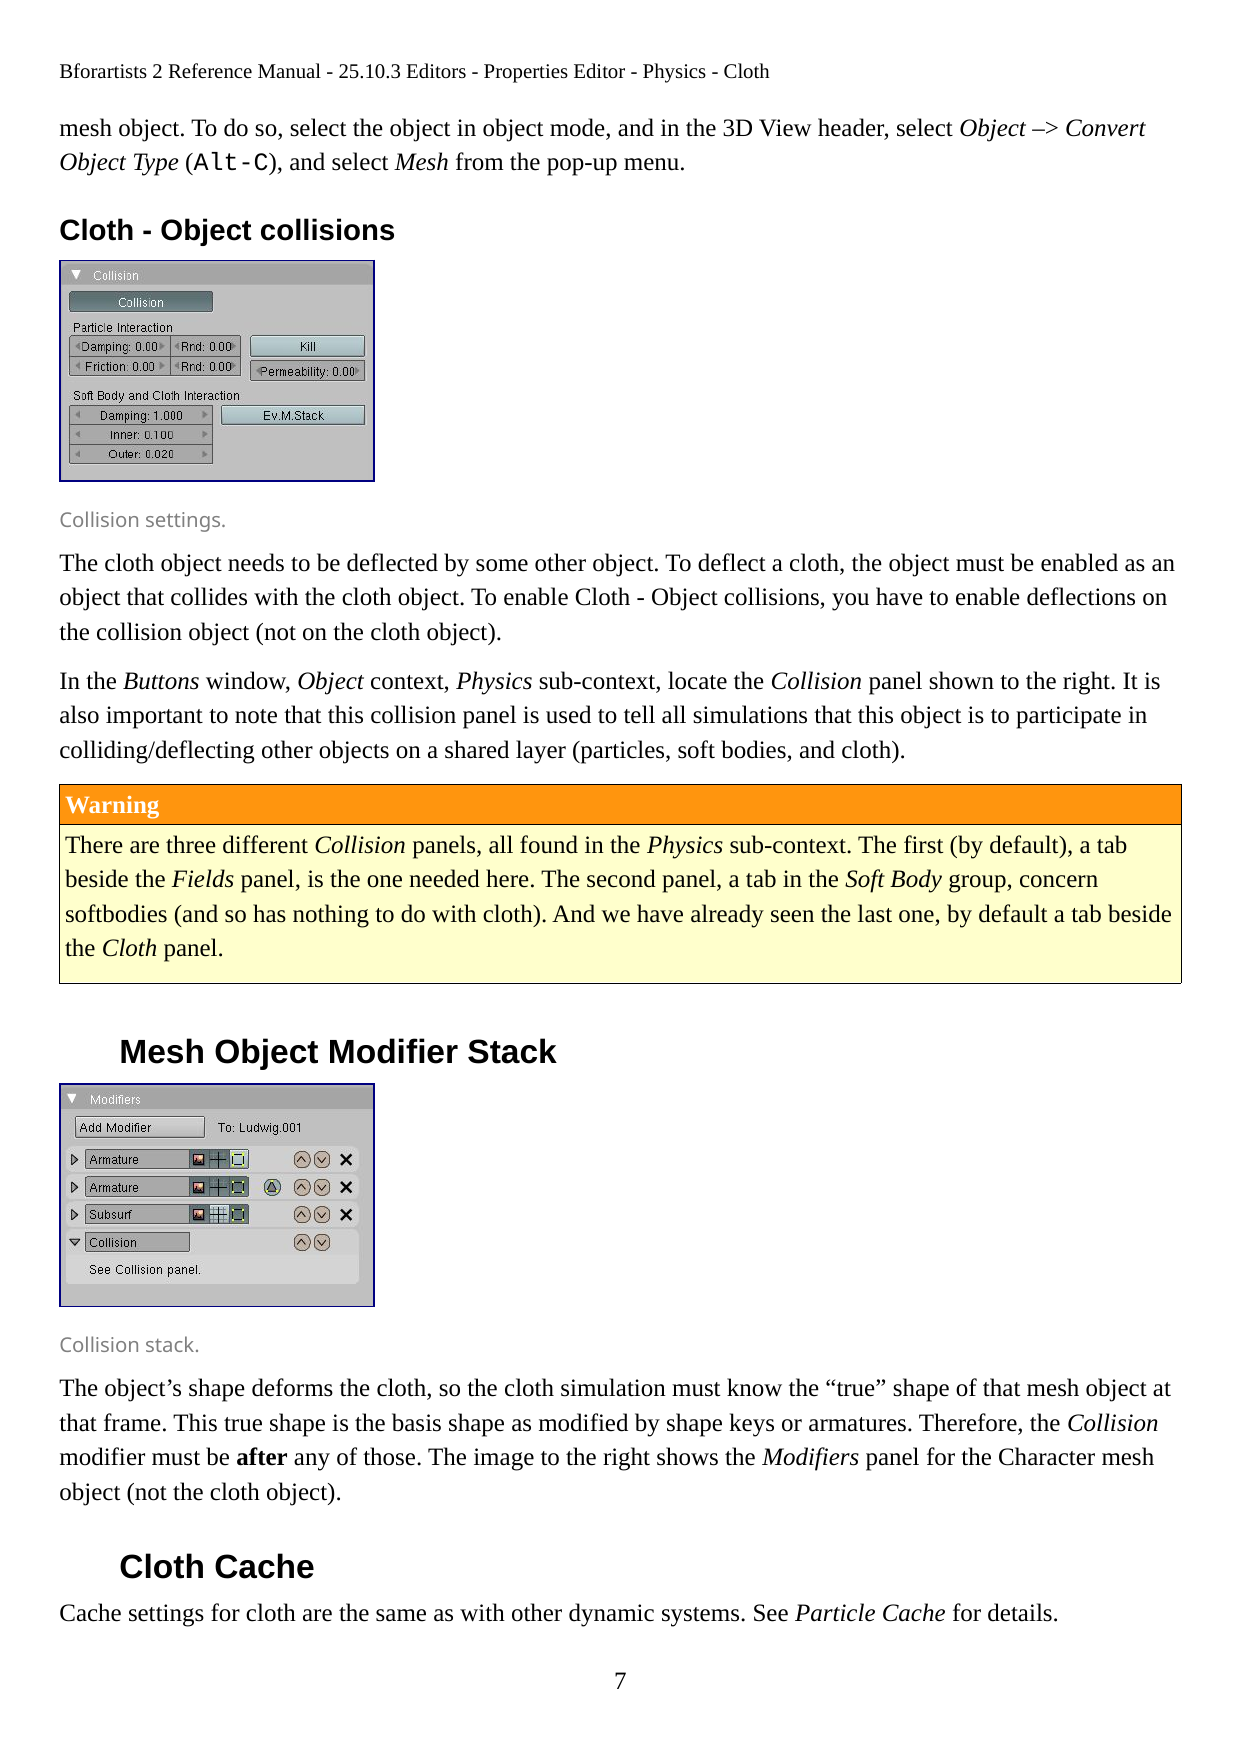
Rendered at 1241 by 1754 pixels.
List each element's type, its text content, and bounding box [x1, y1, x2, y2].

text Cache settings for cloth are the same as with other dynamic systems. See Particle Cache for details. [59, 1598, 1181, 1627]
subtitle Cloth - Object collisions [59, 213, 1181, 247]
picture [61, 1085, 373, 1306]
text The object’s shape deforms the cloth, so the cloth simulation must know the “true” shape of that mesh object at that frame. This true shape is the basis shape as modified by shape keys or armatures. Therefore, the Collision modifier must be after any of those. The image to the right shows the Modifiers panel for the Character mesh object (not the cloth object). [59, 1373, 1181, 1506]
text mesh object. To do so, select the object in object mode, and in the 3D View header, select Object –> Convert Object Type (Alt-C), and select Mesh from the pop-up menu. [59, 113, 1181, 178]
text Collision settings. [59, 502, 1181, 533]
table_cell There are three different Collision panels, all found in the Physics sub-context. The first (by default), a tab beside the Fields panel, is the one needed here. The second panel, a tab in the Soft Body group, concern softbodies (and so has nothing to do with cloth). And we have already seen the last one, by default a tab beside the Cloth panel. [60, 825, 1181, 982]
text The cloth object needs to be deflected by some other object. To deflect a cloth, the object must be enabled as an object that collides with the cloth object. To enable Cloth - Object collisions, you have to enable deflections on the collision object (not on the cloth object). [59, 548, 1181, 646]
text Collision stack. [59, 1328, 1181, 1359]
subtitle Mesh Object Modifier Stack [59, 1032, 1181, 1071]
picture [61, 261, 373, 480]
table_header Warning [60, 785, 1181, 824]
subtitle Cloth Cache [59, 1547, 1181, 1585]
text In the Buttons window, Object context, Physics sub-context, locate the Collision panel shown to the right. It is also important to note that this collision panel is used to tell all simulations that this object is to participate in colliding/deflecting other objects on a shared layer (particles, soft bodies, and cloth). [59, 666, 1181, 763]
